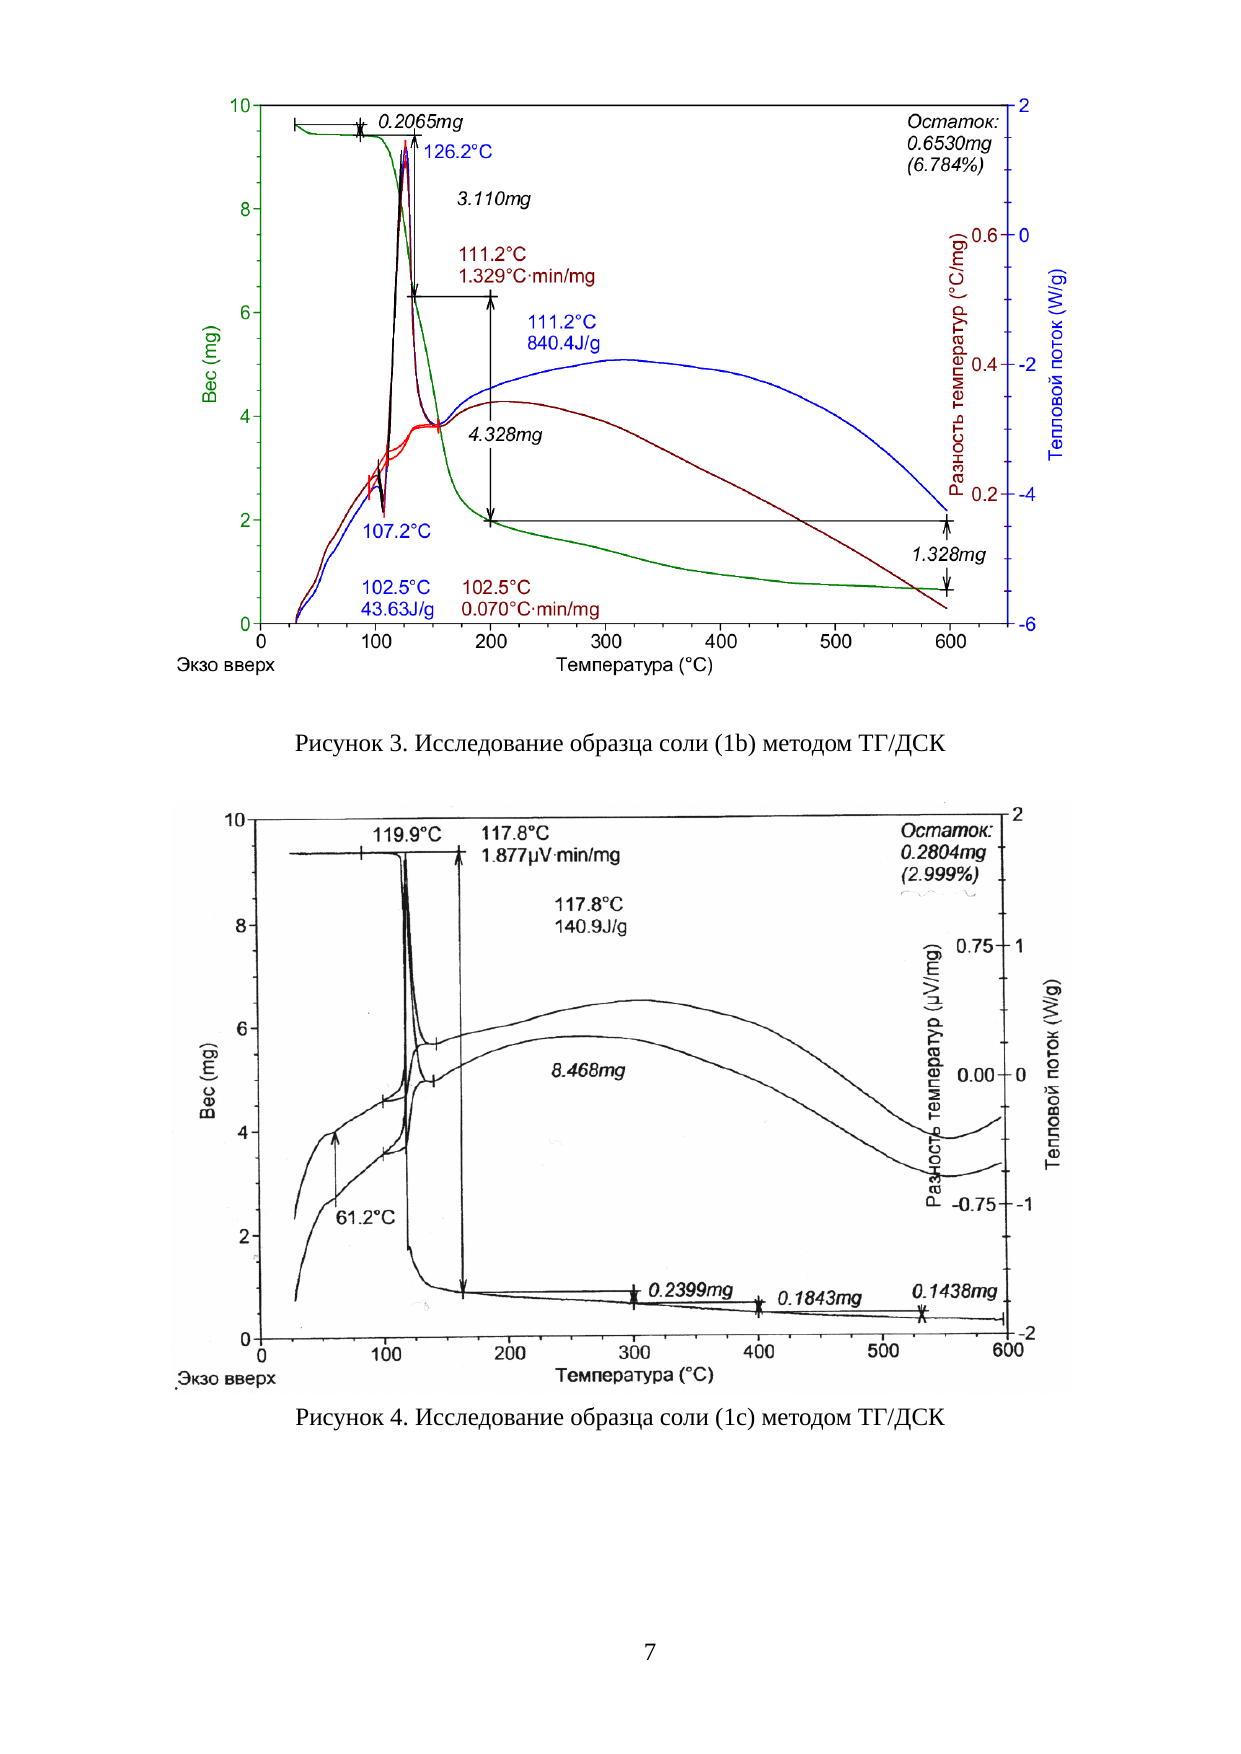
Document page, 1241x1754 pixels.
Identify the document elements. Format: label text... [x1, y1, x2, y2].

text Рисунок 3. Исследование образца соли (1b) методом ТГ/ДСК [118, 728, 1122, 757]
text Рисунок 4. Исследование образца соли (1c) методом ТГ/ДСК [118, 1100, 1122, 1431]
picture [166, 88, 1074, 683]
picture [171, 802, 1070, 1394]
